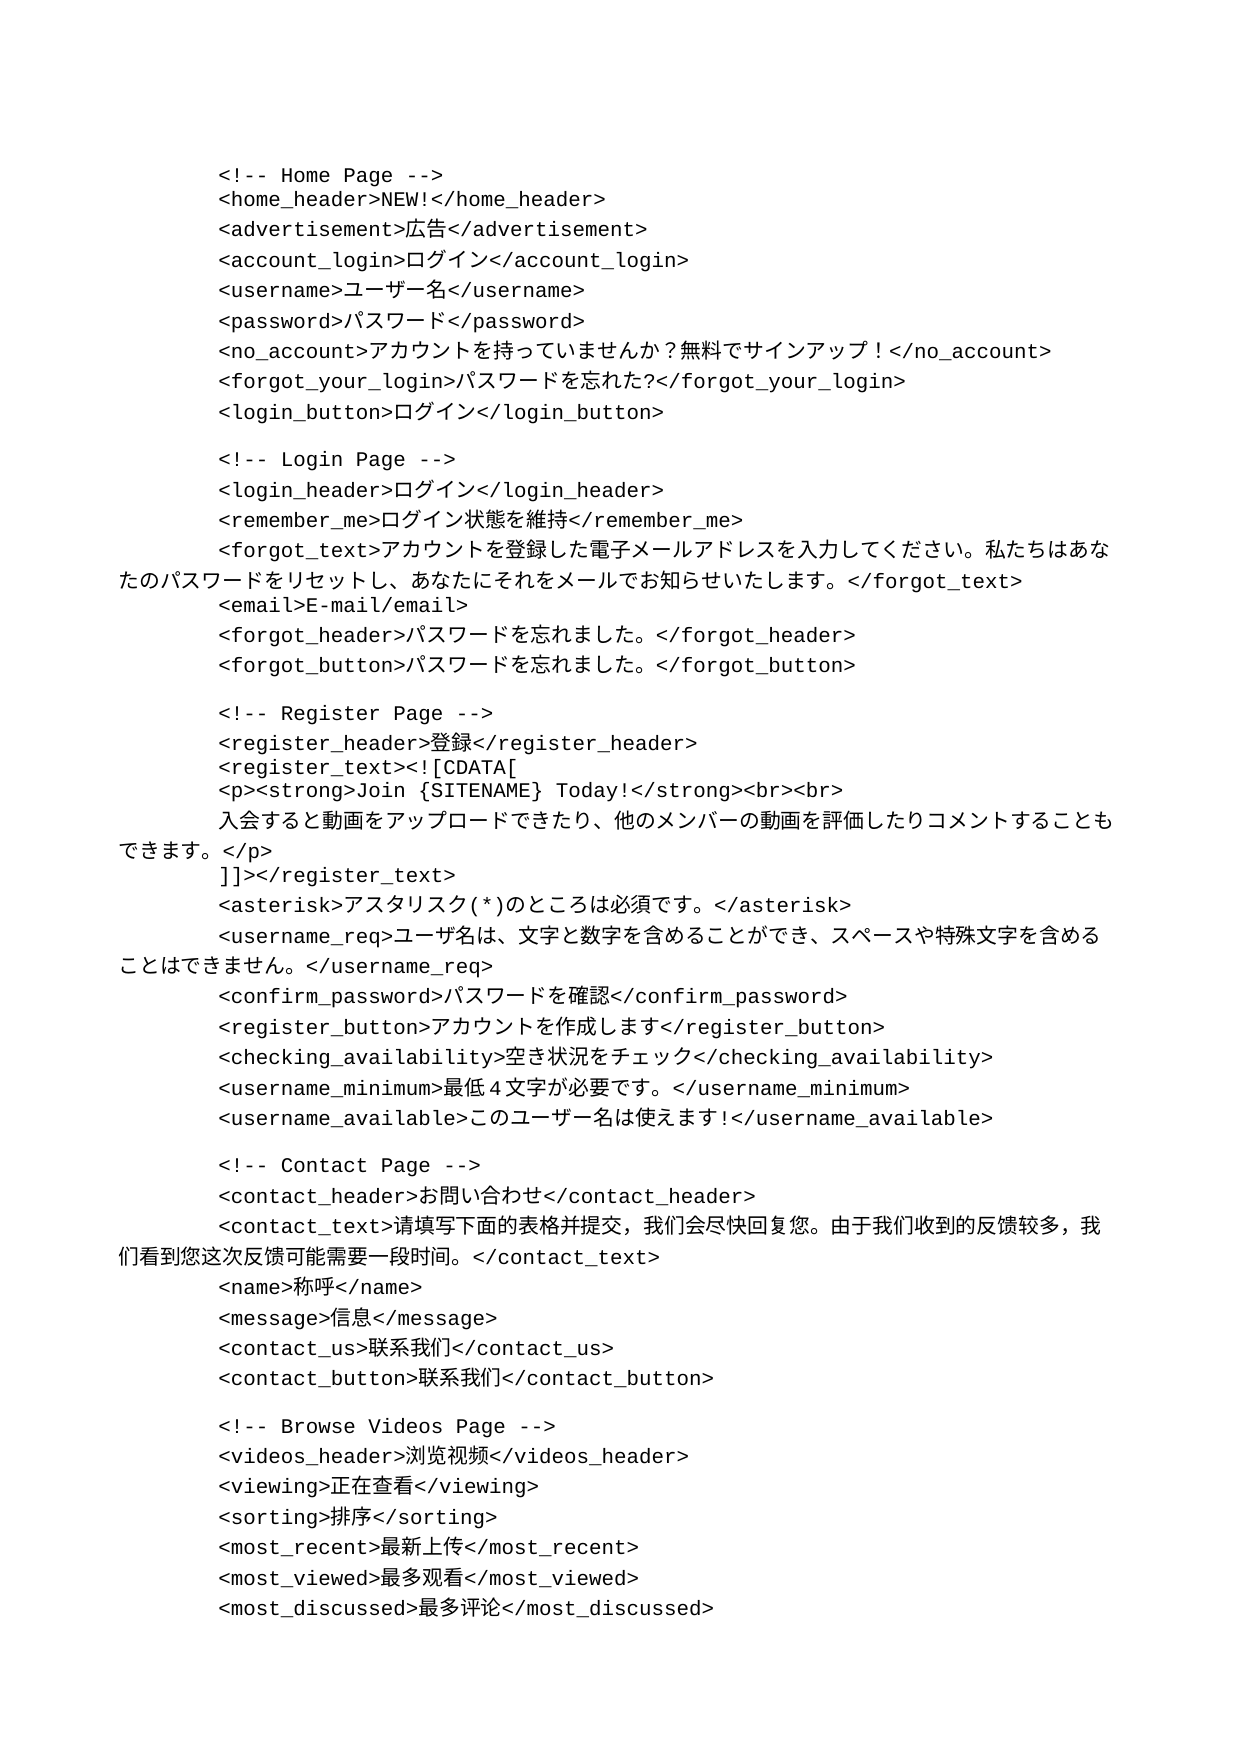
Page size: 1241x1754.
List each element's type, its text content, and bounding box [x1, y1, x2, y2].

text <most_recent>最新上传</most_recent> [118, 1531, 1122, 1561]
text <contact_header>お問い合わせ</contact_header> [118, 1179, 1122, 1209]
text <!-- Register Page --> [118, 703, 1122, 726]
text <username_minimum>最低4文字が必要です。</username_minimum> [118, 1071, 1122, 1101]
text <!-- Login Page --> [118, 449, 1122, 473]
text <forgot_header>パスワードを忘れました。</forgot_header> [118, 618, 1122, 649]
text <advertisement>広告</advertisement> [118, 213, 1122, 243]
text <username>ユーザー名</username> [118, 273, 1122, 304]
text <most_viewed>最多观看</most_viewed> [118, 1561, 1122, 1591]
text <forgot_your_login>パスワードを忘れた?</forgot_your_login> [118, 365, 1122, 395]
text <login_header>ログイン</login_header> [118, 473, 1122, 503]
text <forgot_text>アカウントを登録した電子メールアドレスを入力してください。私たちはあなたのパスワードをリセットし、あなたにそれをメールでお知らせいたします。</forgot_text> [118, 534, 1122, 594]
text <contact_button>联系我们</contact_button> [118, 1362, 1122, 1392]
text <account_login>ログイン</account_login> [118, 243, 1122, 273]
text <viewing>正在查看</viewing> [118, 1470, 1122, 1500]
text <register_header>登録</register_header> [118, 726, 1122, 757]
text <name>称呼</name> [118, 1270, 1122, 1301]
text <!-- Contact Page --> [118, 1156, 1122, 1179]
text <confirm_password>パスワードを確認</confirm_password> [118, 980, 1122, 1010]
text <videos_header>浏览视频</videos_header> [118, 1439, 1122, 1470]
text 入会すると動画をアップロードできたり、他のメンバーの動画を評価したりコメントすることもできます。</p> [118, 804, 1122, 865]
text <!-- Browse Videos Page --> [118, 1416, 1122, 1439]
text <forgot_button>パスワードを忘れました。</forgot_button> [118, 649, 1122, 679]
text <username_req>ユーザ名は、文字と数字を含めることができ、スペースや特殊文字を含めることはできません。</username_req> [118, 919, 1122, 980]
text <register_text><![CDATA[ [118, 757, 1122, 780]
text <no_account>アカウントを持っていませんか？無料でサインアップ！</no_account> [118, 334, 1122, 365]
text <contact_text>请填写下面的表格并提交，我们会尽快回复您。由于我们收到的反馈较多，我们看到您这次反馈可能需要一段时间。</contact_text> [118, 1209, 1122, 1270]
text <password>パスワード</password> [118, 304, 1122, 334]
text <remember_me>ログイン状態を維持</remember_me> [118, 503, 1122, 534]
text <email>E-mail/email> [118, 594, 1122, 618]
text <checking_availability>空き状況をチェック</checking_availability> [118, 1041, 1122, 1071]
text <!-- Home Page --> [118, 165, 1122, 189]
text <home_header>NEW!</home_header> [118, 189, 1122, 213]
text <register_button>アカウントを作成します</register_button> [118, 1010, 1122, 1041]
text <p><strong>Join {SITENAME} Today!</strong><br><br> [118, 780, 1122, 804]
text <most_discussed>最多评论</most_discussed> [118, 1591, 1122, 1622]
text <asterisk>アスタリスク(*)のところは必須です。</asterisk> [118, 888, 1122, 919]
text <username_available>このユーザー名は使えます!</username_available> [118, 1101, 1122, 1132]
text <message>信息</message> [118, 1301, 1122, 1331]
text <login_button>ログイン</login_button> [118, 395, 1122, 426]
text <sorting>排序</sorting> [118, 1500, 1122, 1531]
text <contact_us>联系我们</contact_us> [118, 1331, 1122, 1362]
text ]]></register_text> [118, 865, 1122, 888]
